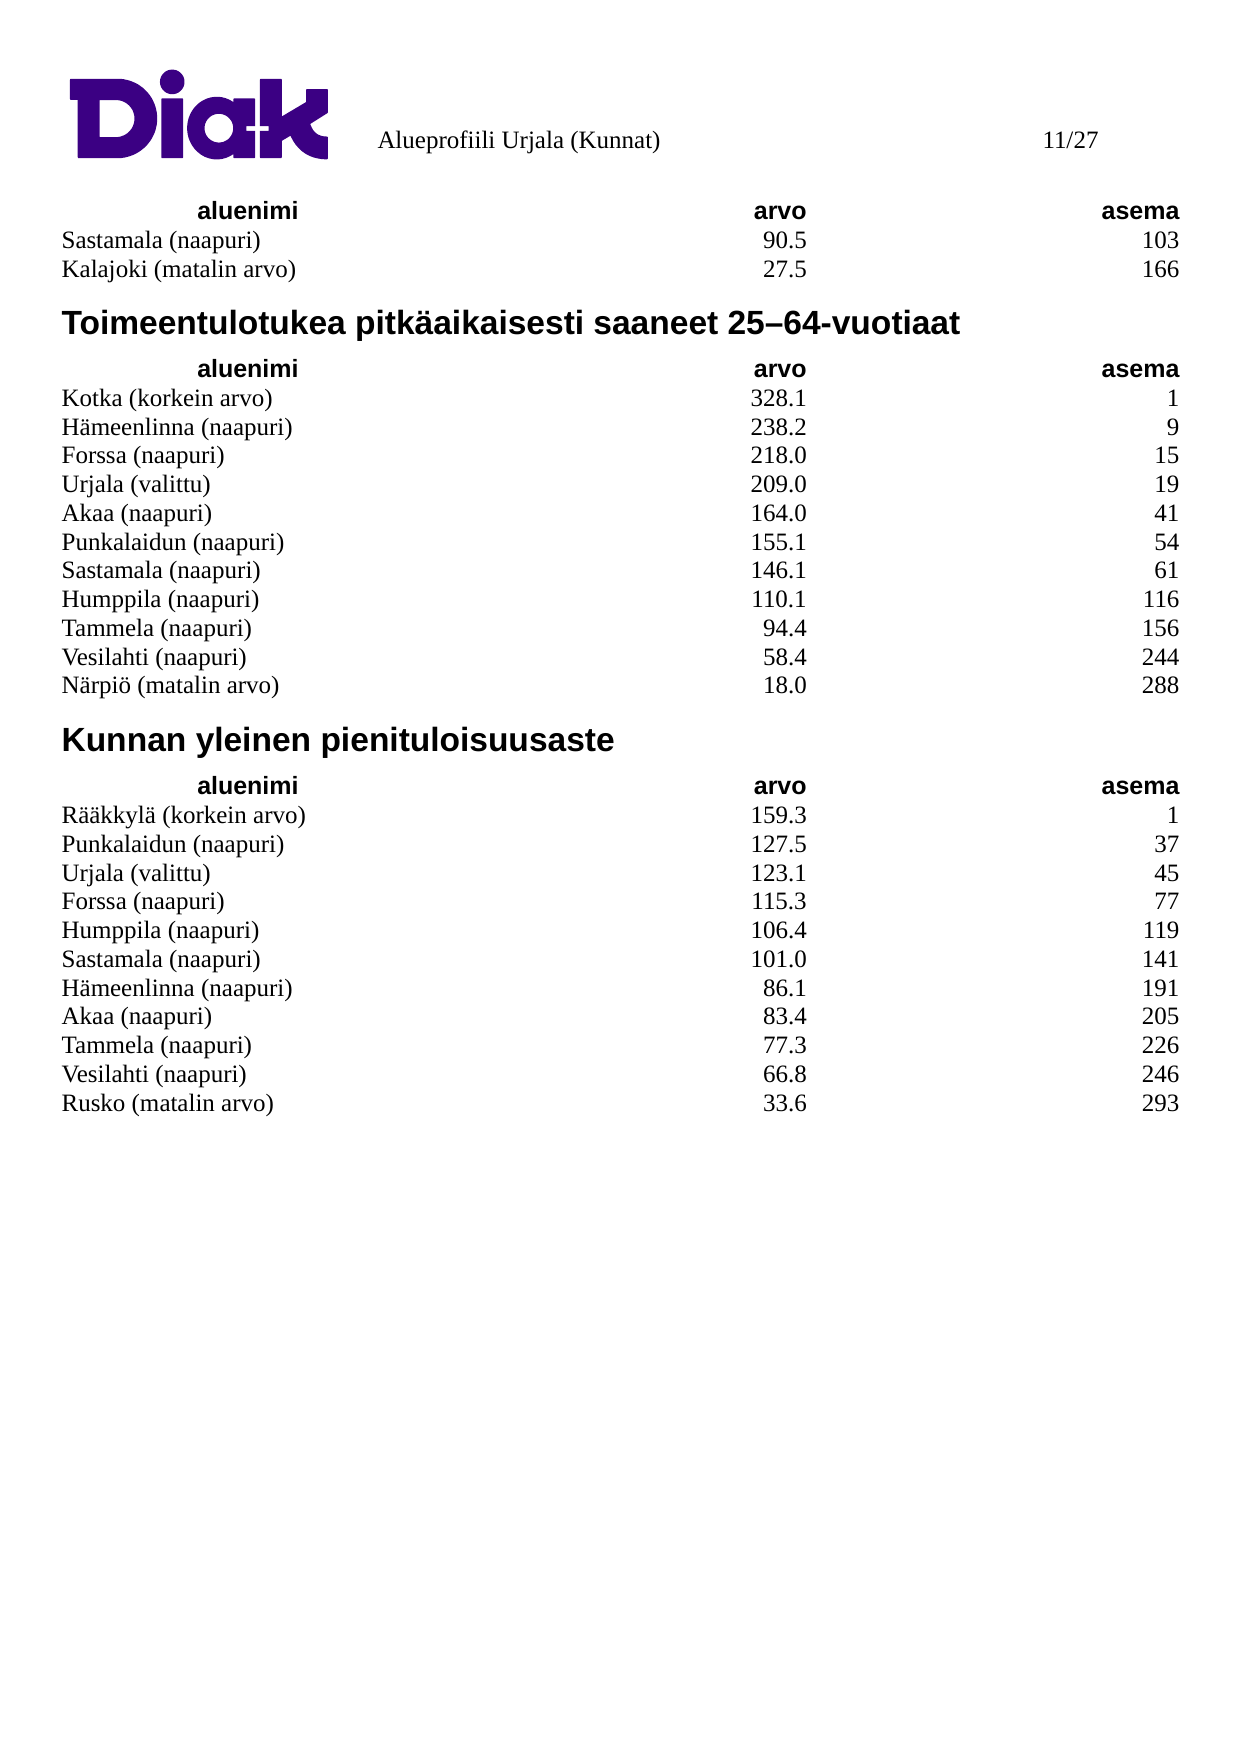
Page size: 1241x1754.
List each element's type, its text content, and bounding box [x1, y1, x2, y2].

table_header asema [806, 771, 1179, 800]
table_cell 116 [806, 584, 1179, 613]
table_cell Akaa (naapuri) [61, 1001, 434, 1030]
table_cell 61 [806, 556, 1179, 584]
table_cell 90.5 [434, 225, 806, 254]
table_cell 288 [806, 671, 1179, 699]
table_cell Humppila (naapuri) [61, 584, 434, 613]
table_cell 191 [806, 973, 1179, 1001]
table_cell 54 [806, 527, 1179, 556]
table_cell 19 [806, 469, 1179, 498]
table_cell 1 [806, 383, 1179, 412]
table_header aluenimi [61, 354, 434, 383]
table_cell 101.0 [434, 944, 806, 973]
table_cell 238.2 [434, 412, 806, 441]
table_cell 123.1 [434, 858, 806, 886]
table_cell Akaa (naapuri) [61, 498, 434, 527]
table_cell 205 [806, 1001, 1179, 1030]
table_cell Humppila (naapuri) [61, 915, 434, 944]
table_header aluenimi [61, 771, 434, 800]
table_cell 103 [806, 225, 1179, 254]
table_header arvo [434, 354, 806, 383]
table_cell Rusko (matalin arvo) [61, 1088, 434, 1116]
table_cell 77 [806, 886, 1179, 915]
table_cell 41 [806, 498, 1179, 527]
table_cell Punkalaidun (naapuri) [61, 829, 434, 858]
table_cell Närpiö (matalin arvo) [61, 671, 434, 699]
table_cell 15 [806, 441, 1179, 469]
table_cell Urjala (valittu) [61, 469, 434, 498]
table_cell 328.1 [434, 383, 806, 412]
table_cell 33.6 [434, 1088, 806, 1116]
table_cell Tammela (naapuri) [61, 1030, 434, 1059]
table_cell 226 [806, 1030, 1179, 1059]
table_cell 94.4 [434, 613, 806, 642]
table_cell 244 [806, 642, 1179, 671]
table_cell 83.4 [434, 1001, 806, 1030]
table_cell 106.4 [434, 915, 806, 944]
table_cell 1 [806, 800, 1179, 829]
table_cell 115.3 [434, 886, 806, 915]
table_cell 18.0 [434, 671, 806, 699]
table_header arvo [434, 771, 806, 800]
subtitle Kunnan yleinen pienituloisuusaste [61, 720, 1179, 759]
table_cell 141 [806, 944, 1179, 973]
table_cell Forssa (naapuri) [61, 441, 434, 469]
table_cell 9 [806, 412, 1179, 441]
table_cell 27.5 [434, 254, 806, 282]
table_header aluenimi [61, 196, 434, 225]
table_cell Punkalaidun (naapuri) [61, 527, 434, 556]
table_cell 119 [806, 915, 1179, 944]
table_cell 156 [806, 613, 1179, 642]
table_cell 209.0 [434, 469, 806, 498]
table_cell Kalajoki (matalin arvo) [61, 254, 434, 282]
table_cell 146.1 [434, 556, 806, 584]
table_cell 246 [806, 1059, 1179, 1088]
table_header arvo [434, 196, 806, 225]
table_cell Forssa (naapuri) [61, 886, 434, 915]
table_cell Urjala (valittu) [61, 858, 434, 886]
table_cell Vesilahti (naapuri) [61, 642, 434, 671]
table_cell Rääkkylä (korkein arvo) [61, 800, 434, 829]
table_cell 77.3 [434, 1030, 806, 1059]
table_cell 45 [806, 858, 1179, 886]
table_cell 66.8 [434, 1059, 806, 1088]
table_cell 155.1 [434, 527, 806, 556]
table_cell 218.0 [434, 441, 806, 469]
table_cell 58.4 [434, 642, 806, 671]
table_cell Sastamala (naapuri) [61, 944, 434, 973]
table_cell 110.1 [434, 584, 806, 613]
table_cell Hämeenlinna (naapuri) [61, 973, 434, 1001]
table_cell Kotka (korkein arvo) [61, 383, 434, 412]
table_cell Hämeenlinna (naapuri) [61, 412, 434, 441]
table_cell Sastamala (naapuri) [61, 556, 434, 584]
table_cell 166 [806, 254, 1179, 282]
table_header asema [806, 354, 1179, 383]
table_cell Sastamala (naapuri) [61, 225, 434, 254]
table_cell Tammela (naapuri) [61, 613, 434, 642]
table_cell 86.1 [434, 973, 806, 1001]
subtitle Toimeentulotukea pitkäaikaisesti saaneet 25–64-vuotiaat [61, 303, 1179, 342]
table_cell 37 [806, 829, 1179, 858]
table_cell 127.5 [434, 829, 806, 858]
table_cell 159.3 [434, 800, 806, 829]
table_header asema [806, 196, 1179, 225]
table_cell Vesilahti (naapuri) [61, 1059, 434, 1088]
table_cell 293 [806, 1088, 1179, 1116]
table_cell 164.0 [434, 498, 806, 527]
